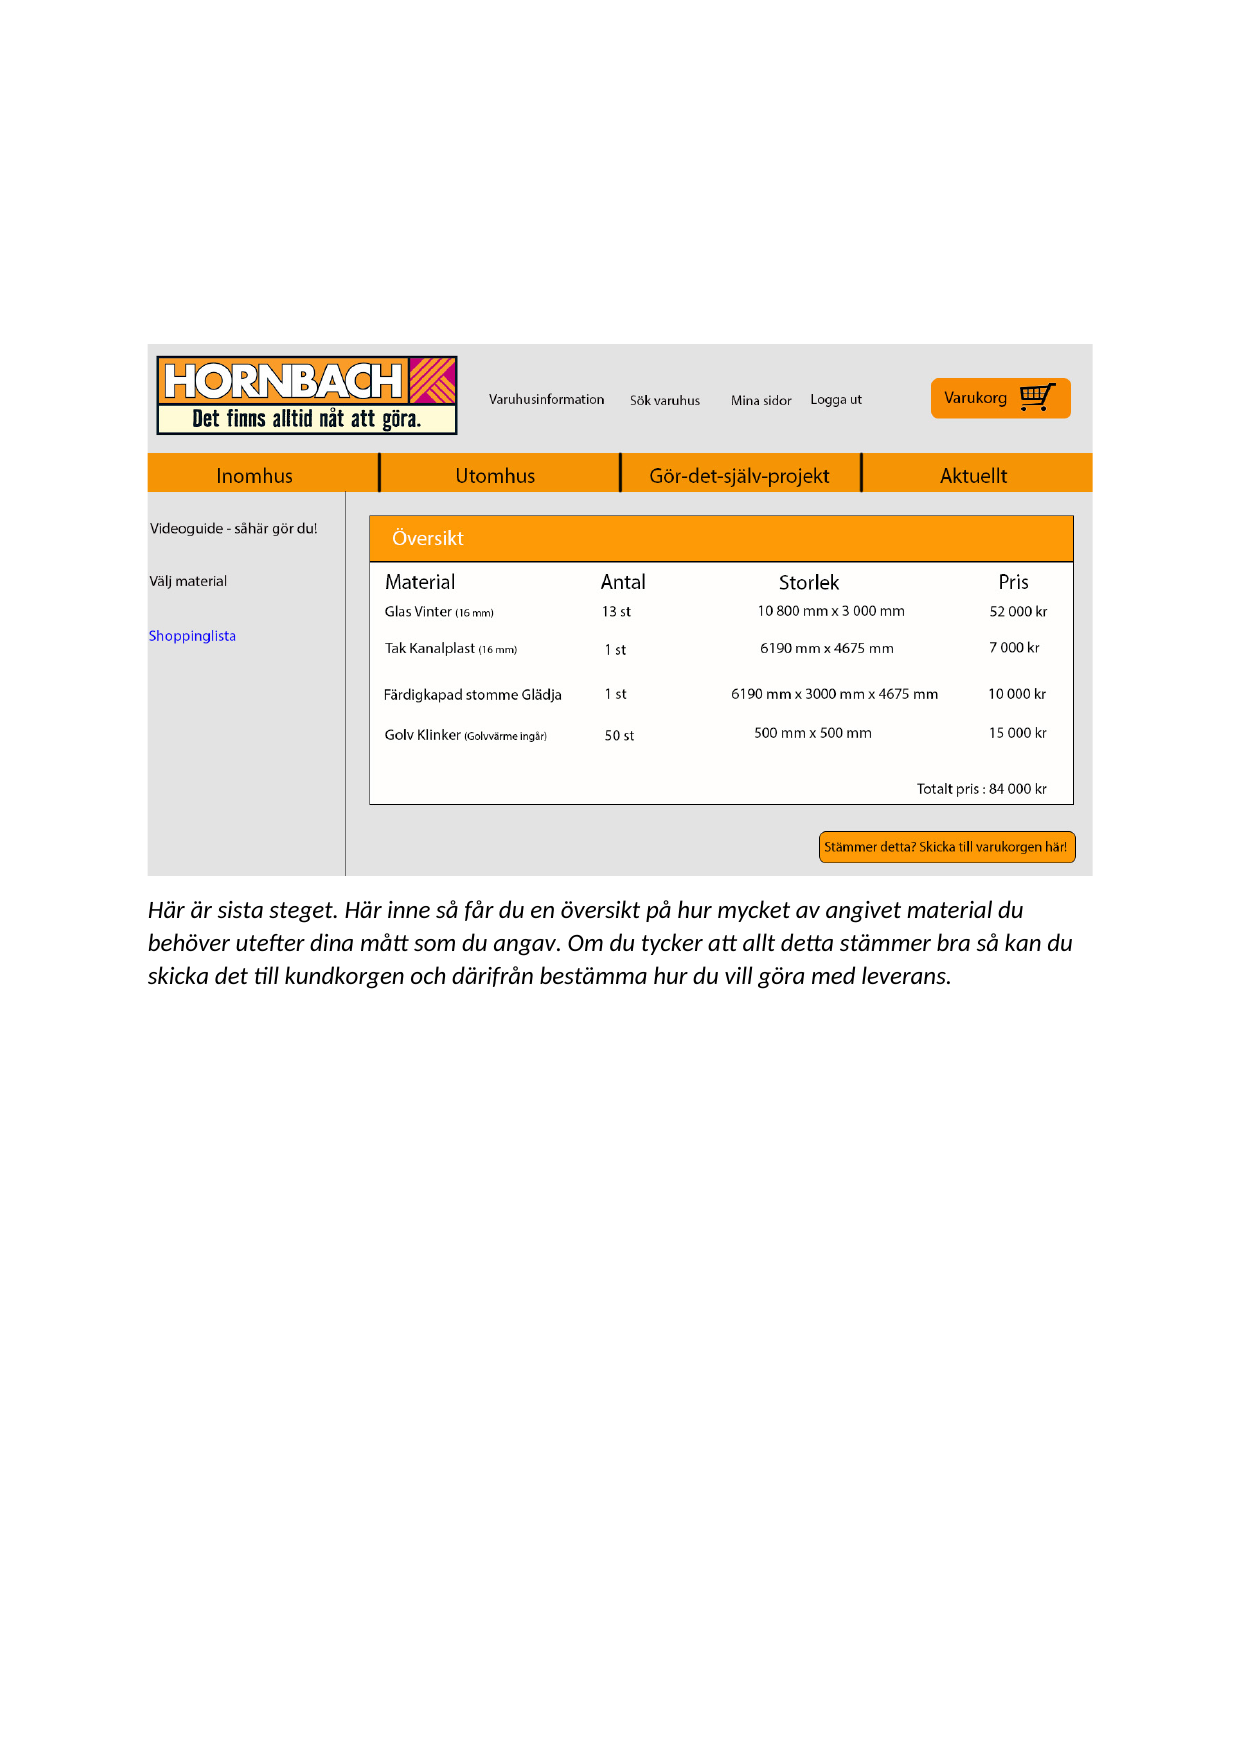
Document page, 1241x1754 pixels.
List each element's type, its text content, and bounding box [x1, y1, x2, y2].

text Här är sista steget. Här inne så får du en översikt på hur mycket av angivet material du behöver utefter dina mått som du angav. Om du tycker att allt detta stämmer bra så kan du skicka det till kundkorgen och därifrån bestämma hur du vill göra med leverans. [148, 894, 1093, 990]
